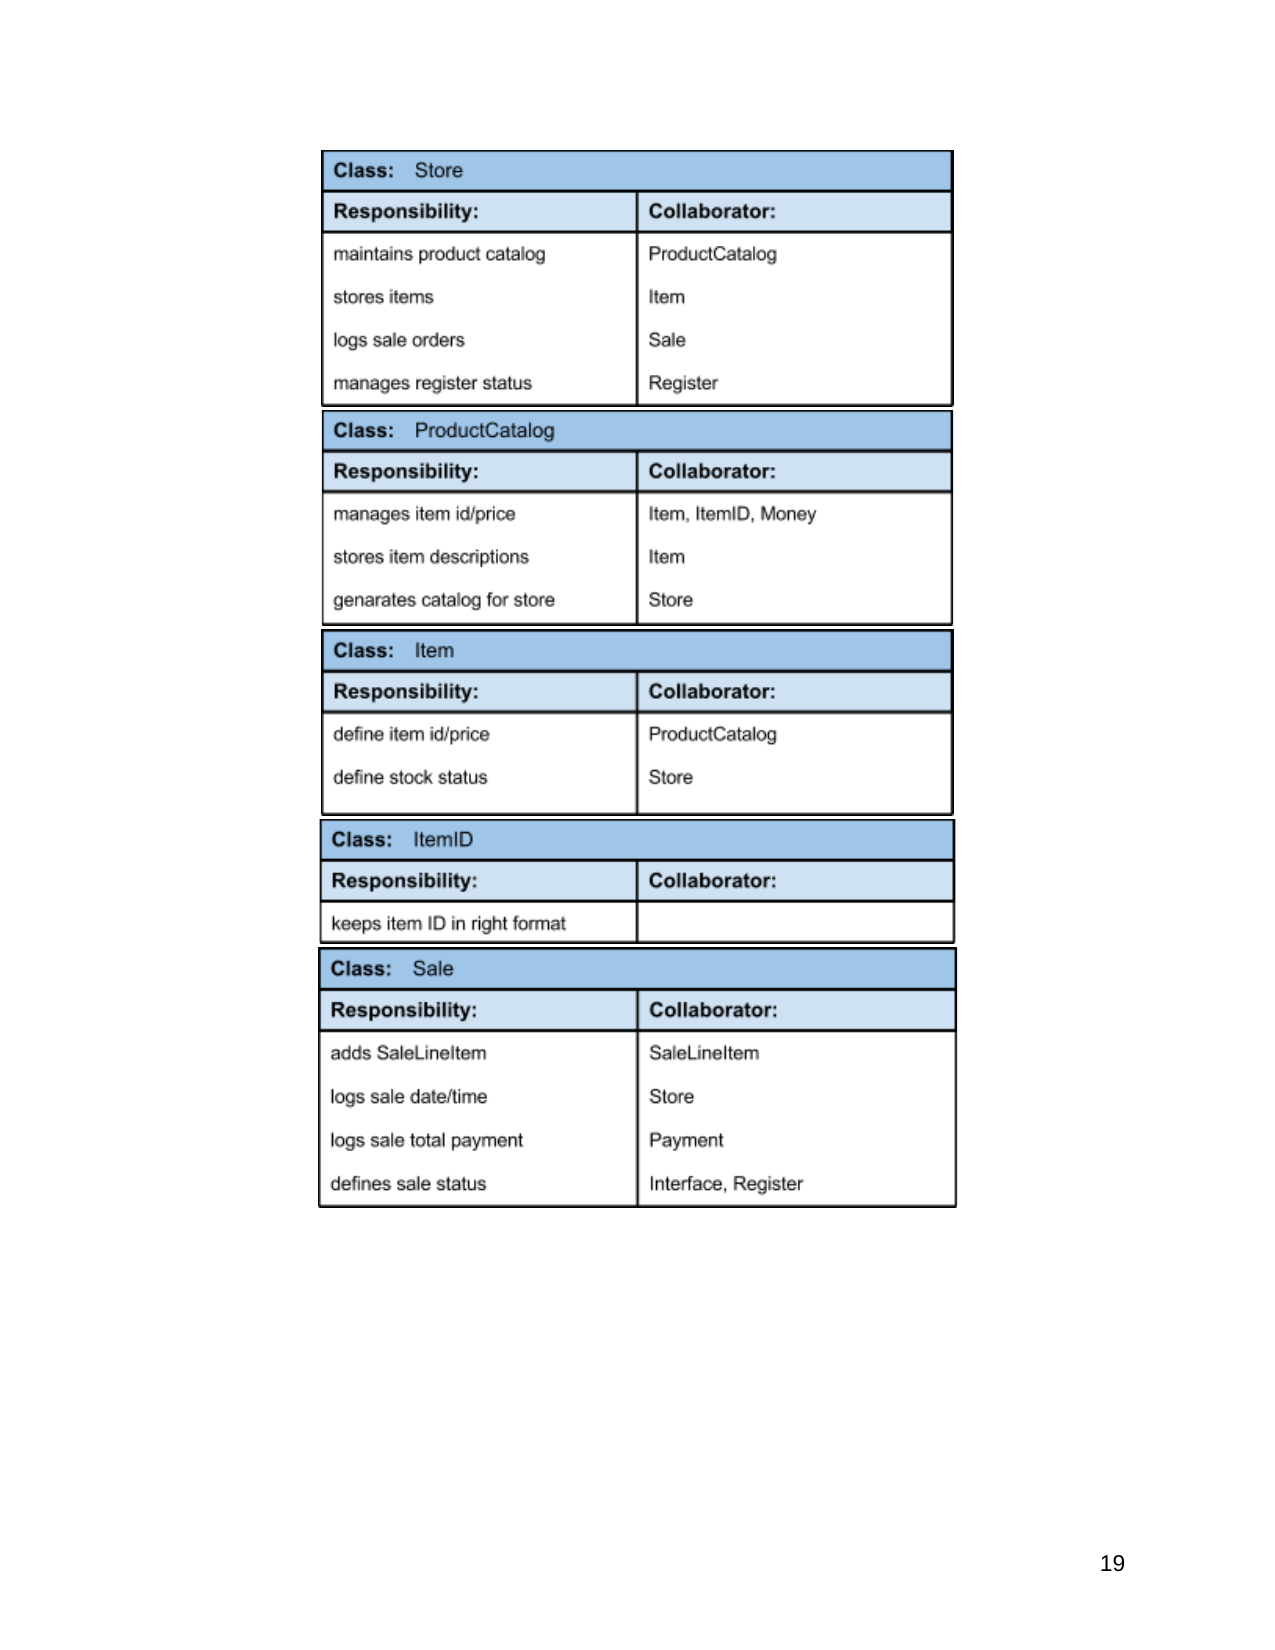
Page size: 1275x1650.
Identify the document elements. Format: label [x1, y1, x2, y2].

picture [321, 629, 954, 816]
picture [321, 150, 954, 407]
picture [321, 410, 954, 626]
picture [319, 819, 956, 944]
picture [318, 947, 958, 1208]
